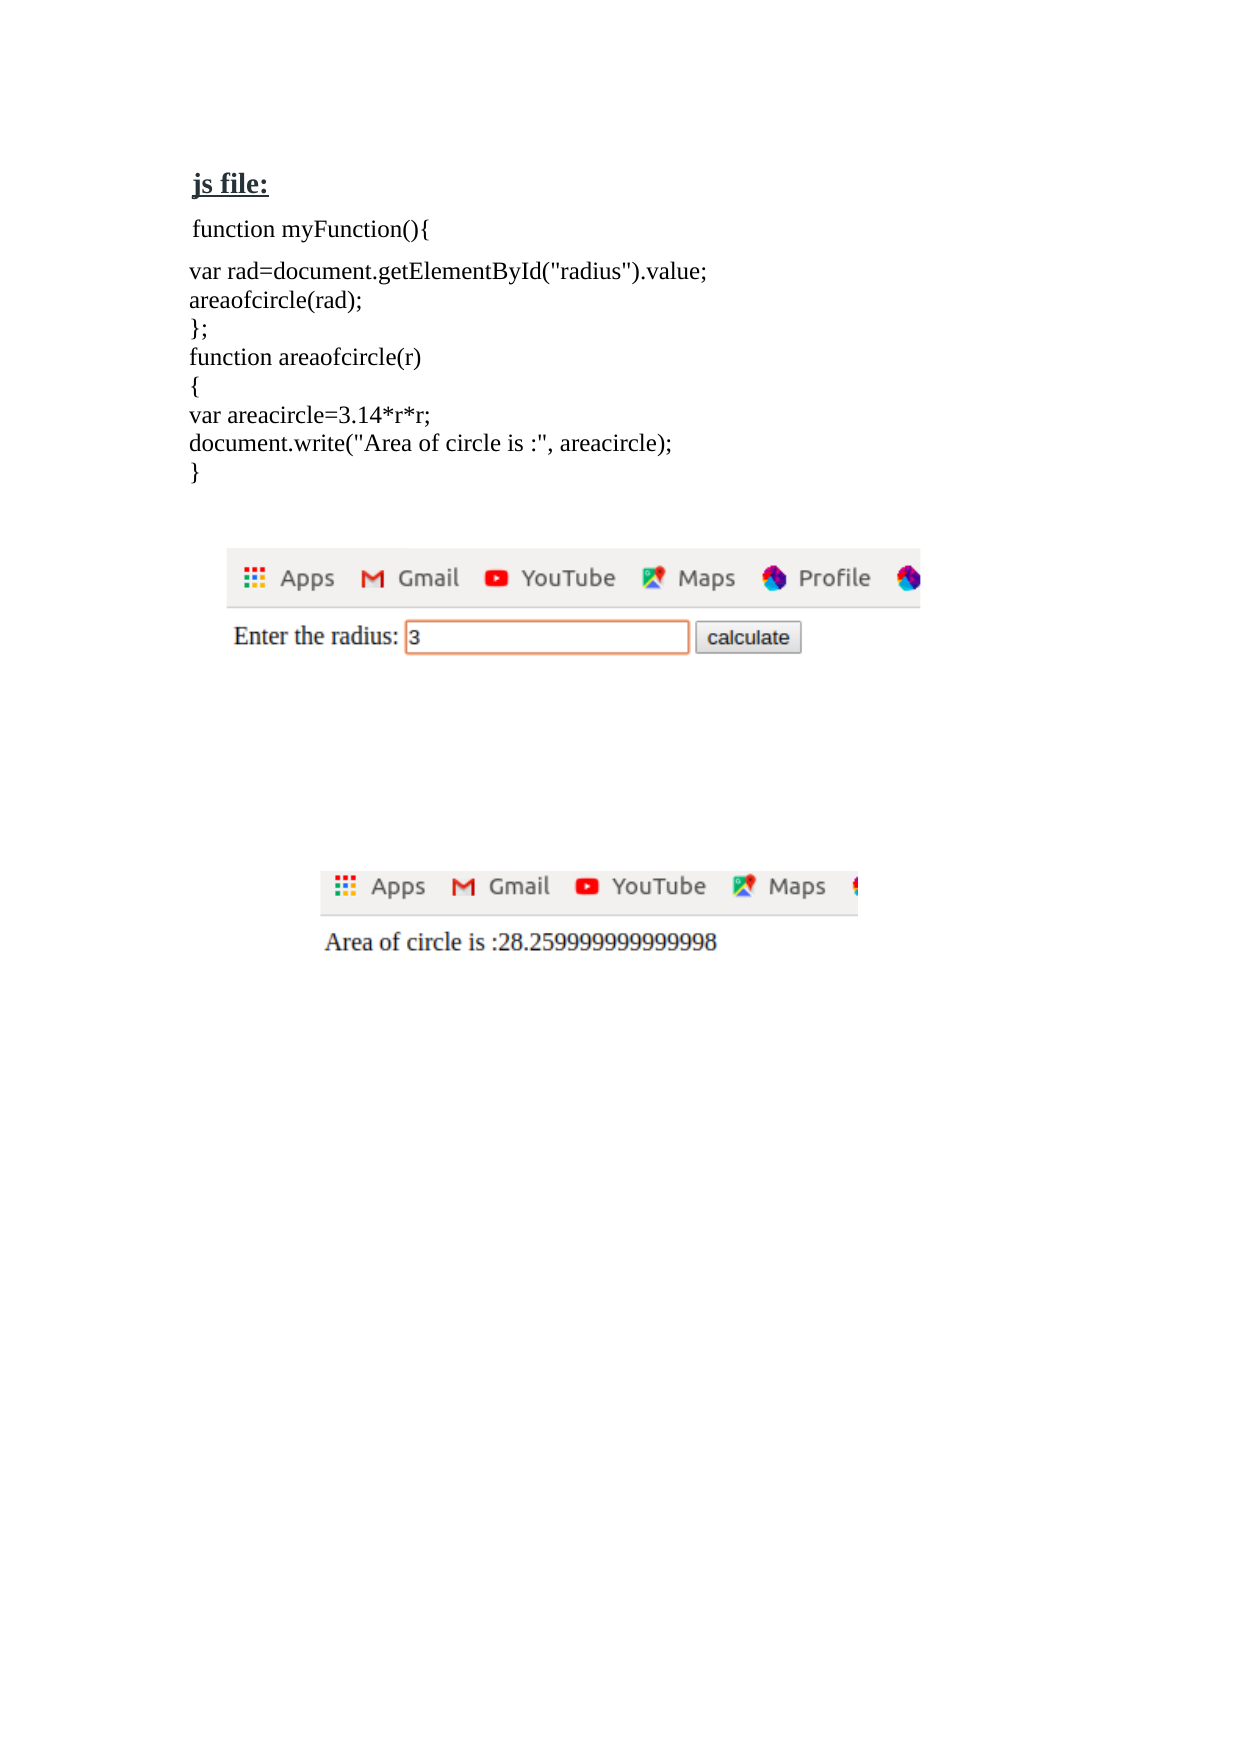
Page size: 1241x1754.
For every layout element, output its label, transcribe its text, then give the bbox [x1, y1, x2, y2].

text var areacircle=3.14*r*r; [189, 400, 1123, 428]
text } [189, 457, 1123, 486]
text areaofcircle(rad); [189, 285, 1123, 313]
text var rad=document.getElementById("radius").value; [189, 256, 1123, 285]
text document.write("Area of circle is :", areacircle); [189, 428, 1123, 457]
picture [320, 871, 858, 1057]
list function myFunction(){ [162, 214, 1108, 243]
text { [189, 371, 1123, 400]
list js file: [162, 166, 1108, 200]
text function areaofcircle(r) [189, 342, 1123, 371]
text }; [189, 313, 1123, 342]
picture [226, 548, 921, 791]
